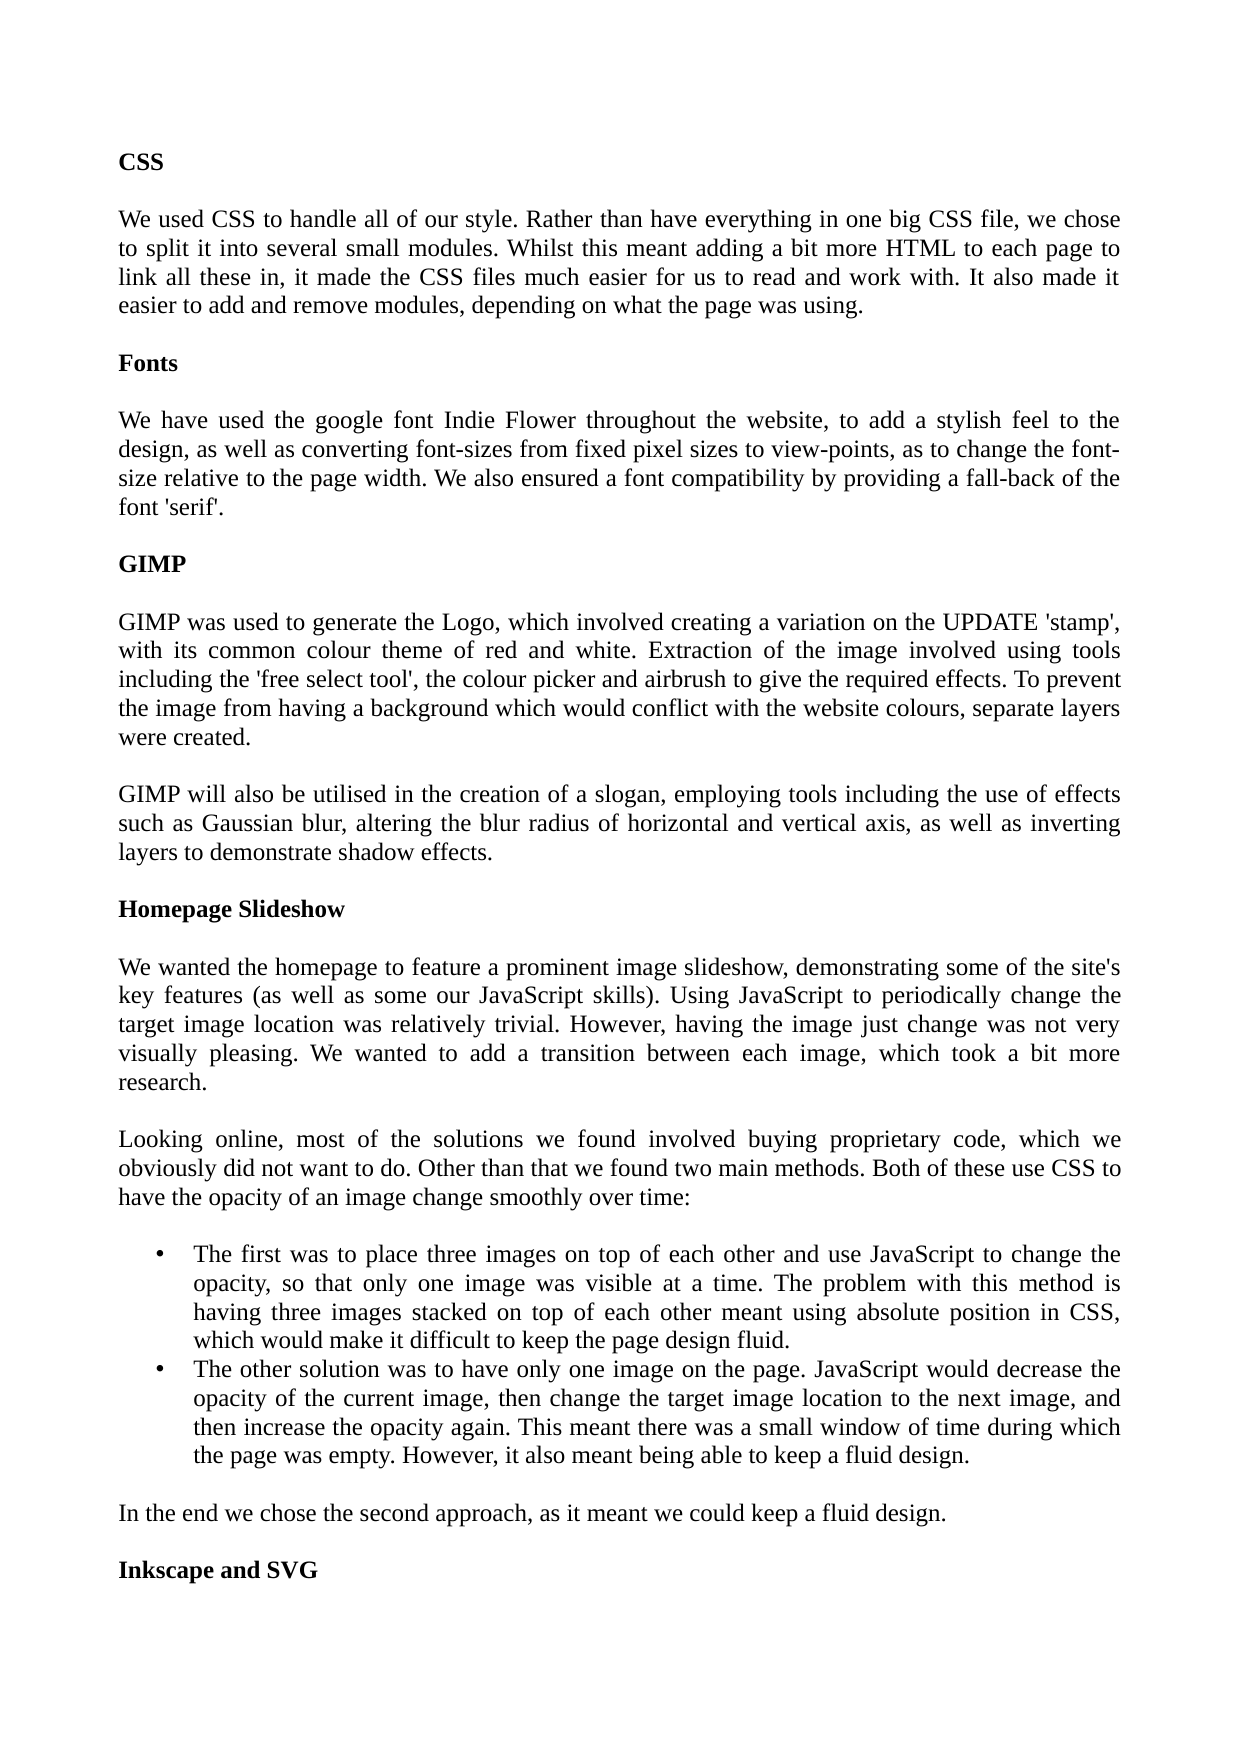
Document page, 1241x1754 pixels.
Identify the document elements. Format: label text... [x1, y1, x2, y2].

text Inkscape and SVG [118, 1556, 1122, 1584]
text We wanted the homepage to feature a prominent image slideshow, demonstrating some of the site's key features (as well as some our JavaScript skills). Using JavaScript to periodically change the target image location was relatively trivial. However, having the image just change was not very visually pleasing. We wanted to add a transition between each image, which took a bit more research. [118, 952, 1122, 1096]
text GIMP [118, 549, 1122, 578]
list The first was to place three images on top of each other and use JavaScript to change the opacity, so that only one image was visible at a time. The problem with this method is having three images stacked on top of each other meant using absolute position in CSS, which would make it difficult to keep the page design fluid. [156, 1239, 1122, 1354]
text We have used the google font Indie Flower throughout the website, to add a stylish feel to the design, as well as converting font-sizes from fixed pixel sizes to view-points, as to change the font-size relative to the page width. We also ensured a font compatibility by providing a fall-back of the font 'serif'. [118, 406, 1122, 521]
text Homepage Slideshow [118, 894, 1122, 923]
text CSS [118, 147, 1122, 176]
text Fonts [118, 348, 1122, 377]
text In the end we chose the second approach, as it meant we could keep a fluid design. [118, 1498, 1122, 1527]
text GIMP will also be utilised in the creation of a slogan, employing tools including the use of effects such as Gaussian blur, altering the blur radius of horizontal and vertical axis, as well as inverting layers to demonstrate shadow effects. [118, 779, 1122, 866]
list The other solution was to have only one image on the page. JavaScript would decrease the opacity of the current image, then change the target image location to the next image, and then increase the opacity again. This meant there was a small window of time during which the page was empty. However, it also meant being able to keep a fluid design. [156, 1354, 1122, 1469]
text Looking online, most of the solutions we found involved buying proprietary code, which we obviously did not want to do. Other than that we found two main methods. Both of these use CSS to have the opacity of an image change smoothly over time: [118, 1124, 1122, 1211]
text GIMP was used to generate the Logo, which involved creating a variation on the UPDATE 'stamp', with its common colour theme of red and white. Extraction of the image involved using tools including the 'free select tool', the colour picker and airbrush to give the required effects. To prevent the image from having a background which would conflict with the website colours, separate layers were created. [118, 607, 1122, 751]
text We used CSS to handle all of our style. Rather than have everything in one big CSS file, we chose to split it into several small modules. Whilst this meant adding a bit more HTML to each page to link all these in, it made the CSS files much easier for us to read and work with. It also made it easier to add and remove modules, depending on what the page was using. [118, 204, 1122, 319]
